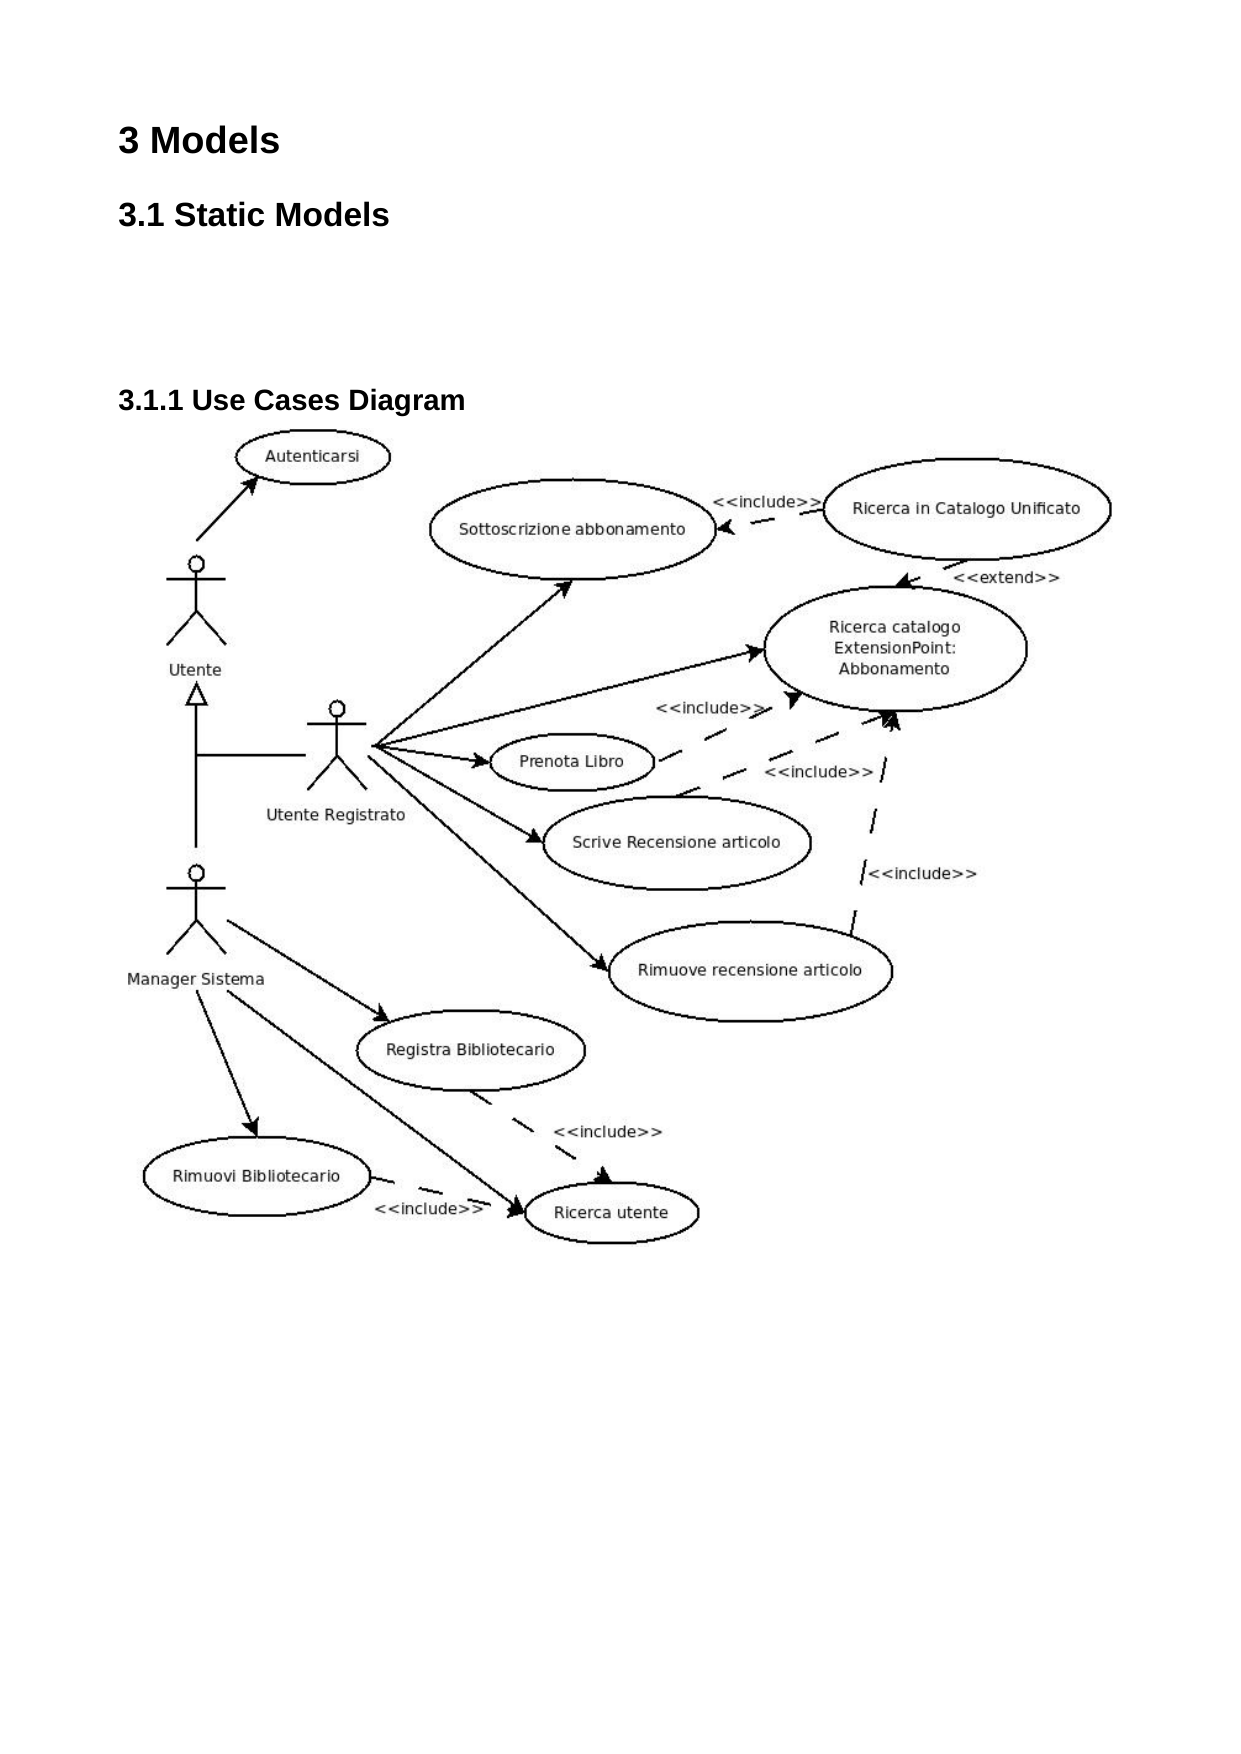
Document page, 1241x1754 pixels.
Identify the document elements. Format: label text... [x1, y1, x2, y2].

subtitle 3.1 Static Models [118, 195, 1122, 234]
subtitle 3 Models [118, 118, 1122, 162]
picture [127, 428, 1113, 1247]
subtitle 3.1.1 Use Cases Diagram [118, 382, 1122, 416]
